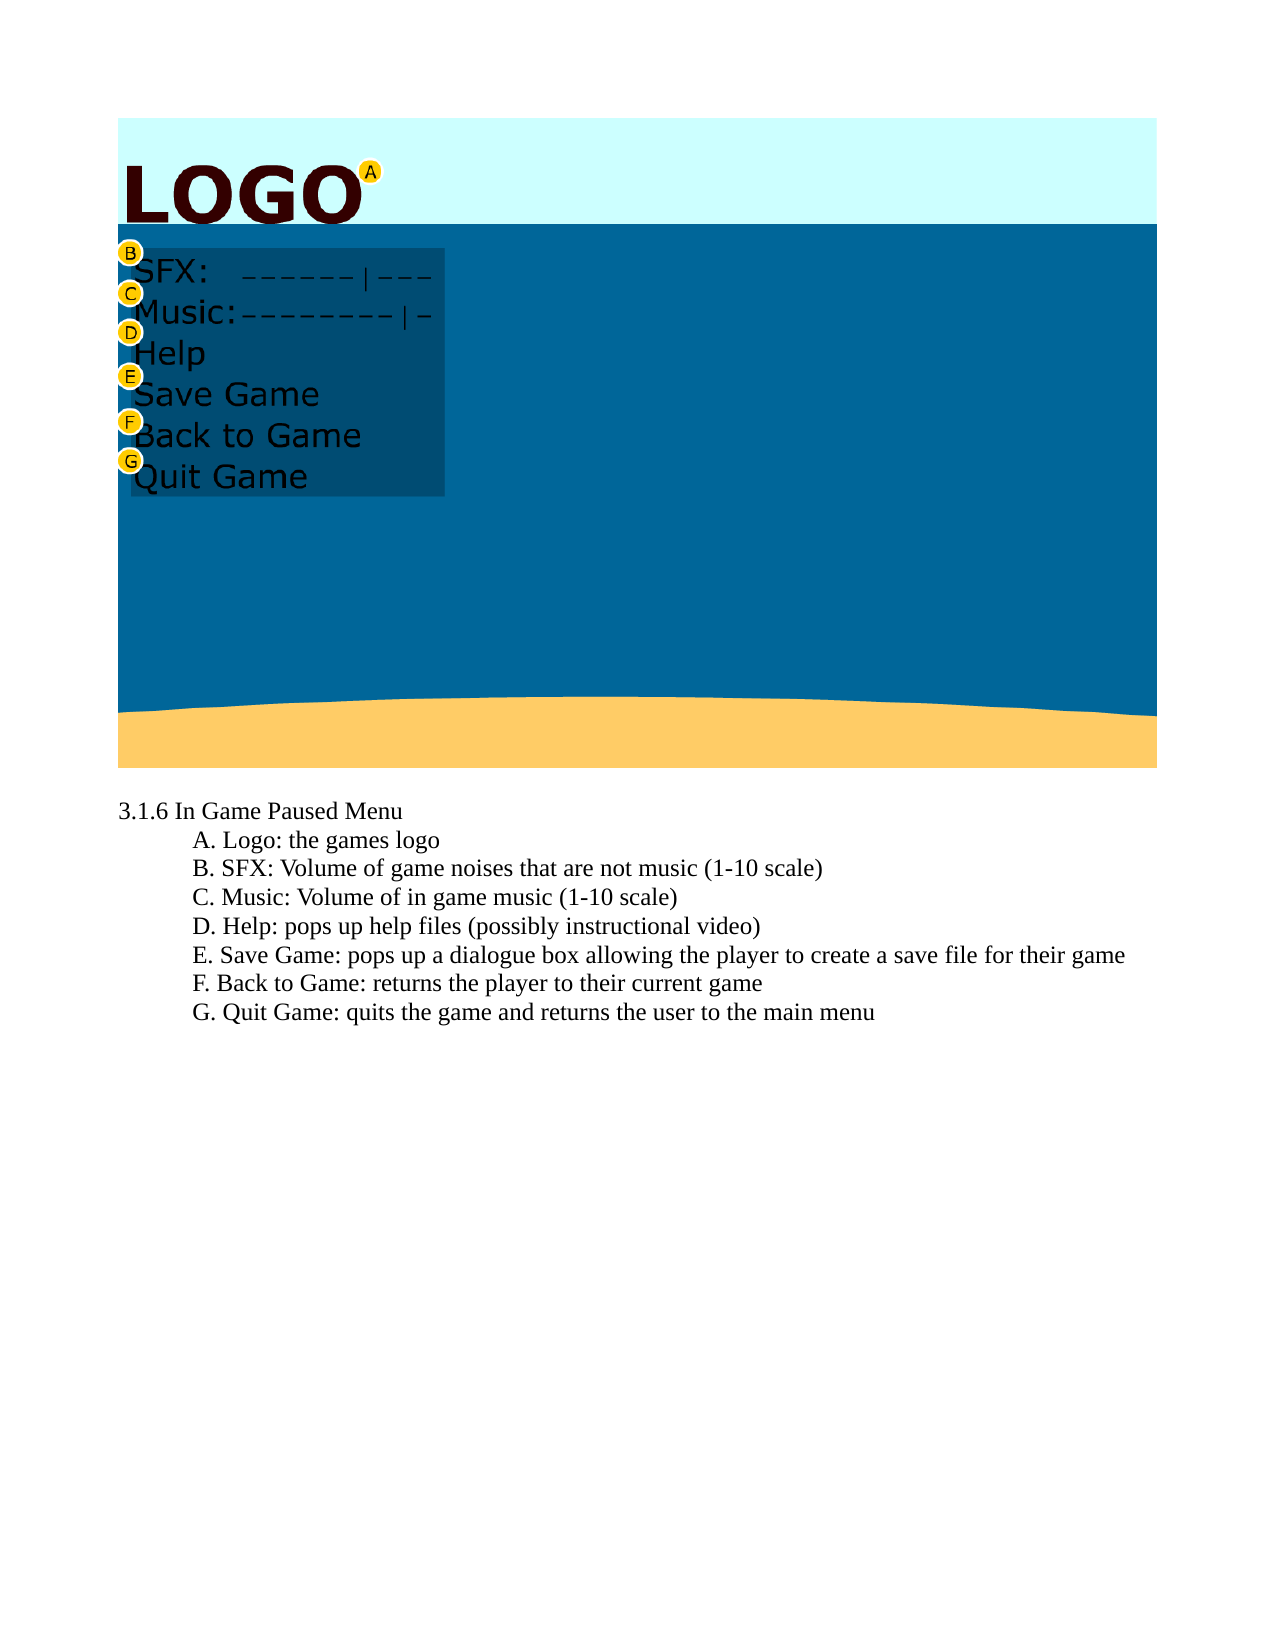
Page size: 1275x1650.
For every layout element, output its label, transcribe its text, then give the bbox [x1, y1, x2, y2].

picture [118, 448, 149, 480]
text A. Logo: the games logo [118, 825, 1157, 853]
picture [142, 270, 152, 278]
picture [118, 280, 148, 392]
picture [278, 471, 285, 487]
text B. SFX: Volume of game noises that are not music (1-10 scale) [118, 853, 1157, 882]
picture [281, 436, 288, 444]
picture [118, 409, 148, 446]
picture [266, 471, 273, 487]
text 3.1.6 In Game Paused Menu [118, 796, 1157, 825]
picture [227, 477, 234, 485]
picture [118, 240, 143, 268]
text G. Quit Game: quits the game and returns the user to the main menu [118, 997, 1157, 1026]
text E. Save Game: pops up a dialogue box allowing the player to create a save file for their game [118, 940, 1157, 968]
text D. Help: pops up help files (possibly instructional video) [118, 911, 1157, 940]
picture [165, 433, 171, 446]
picture [301, 434, 307, 446]
picture [118, 697, 1157, 768]
text C. Music: Volume of in game music (1-10 scale) [118, 882, 1157, 911]
text F. Back to Game: returns the player to their current game [118, 968, 1157, 997]
picture [118, 118, 1157, 223]
picture [190, 466, 199, 484]
